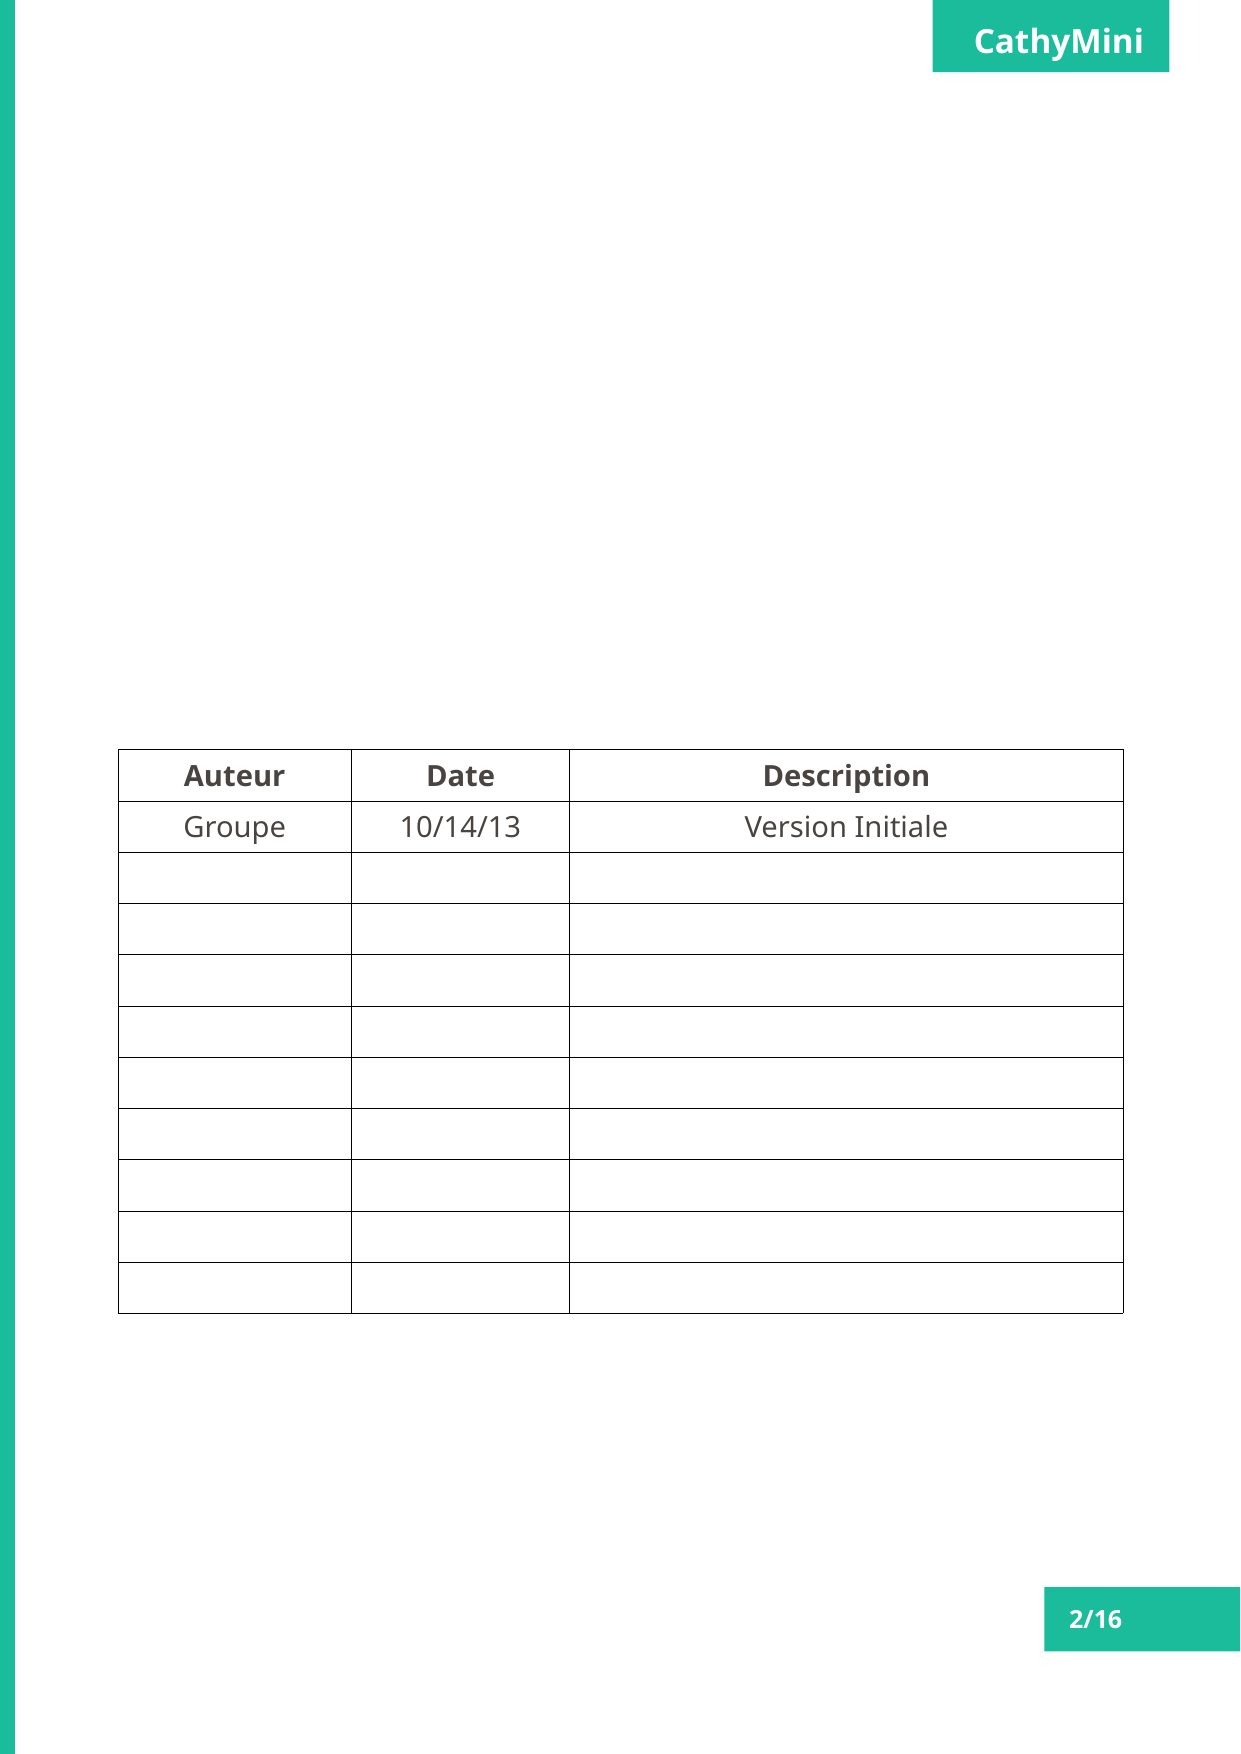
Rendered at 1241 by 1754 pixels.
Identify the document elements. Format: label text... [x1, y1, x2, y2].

table_cell [352, 955, 569, 1006]
table_header Description [570, 750, 1123, 801]
table_cell [570, 1160, 1123, 1211]
table_cell [570, 1109, 1123, 1159]
table_cell [570, 1007, 1123, 1057]
table_cell [119, 1109, 351, 1159]
table_cell [352, 853, 569, 903]
table_cell [570, 1212, 1123, 1262]
table_cell [352, 1212, 569, 1262]
table_cell [352, 1263, 569, 1313]
table_cell [570, 853, 1123, 903]
table_cell 14/10/13 [352, 802, 569, 852]
table_cell [352, 1109, 569, 1159]
table_cell [119, 1263, 351, 1313]
table_cell [570, 1263, 1123, 1313]
table_cell [119, 1058, 351, 1108]
table_cell [352, 1058, 569, 1108]
table_cell [570, 1058, 1123, 1108]
table_cell [119, 1160, 351, 1211]
table_cell [570, 955, 1123, 1006]
table_cell Version Initiale [570, 802, 1123, 852]
table_cell [119, 955, 351, 1006]
table_cell [119, 1007, 351, 1057]
table_cell [352, 1160, 569, 1211]
table_cell [352, 1007, 569, 1057]
table_cell [119, 853, 351, 903]
table_cell Groupe [119, 802, 351, 852]
table_cell [352, 904, 569, 954]
table_cell [119, 1212, 351, 1262]
table_header Date [352, 750, 569, 801]
table_cell [119, 904, 351, 954]
table_header Auteur [119, 750, 351, 801]
table_cell [570, 904, 1123, 954]
